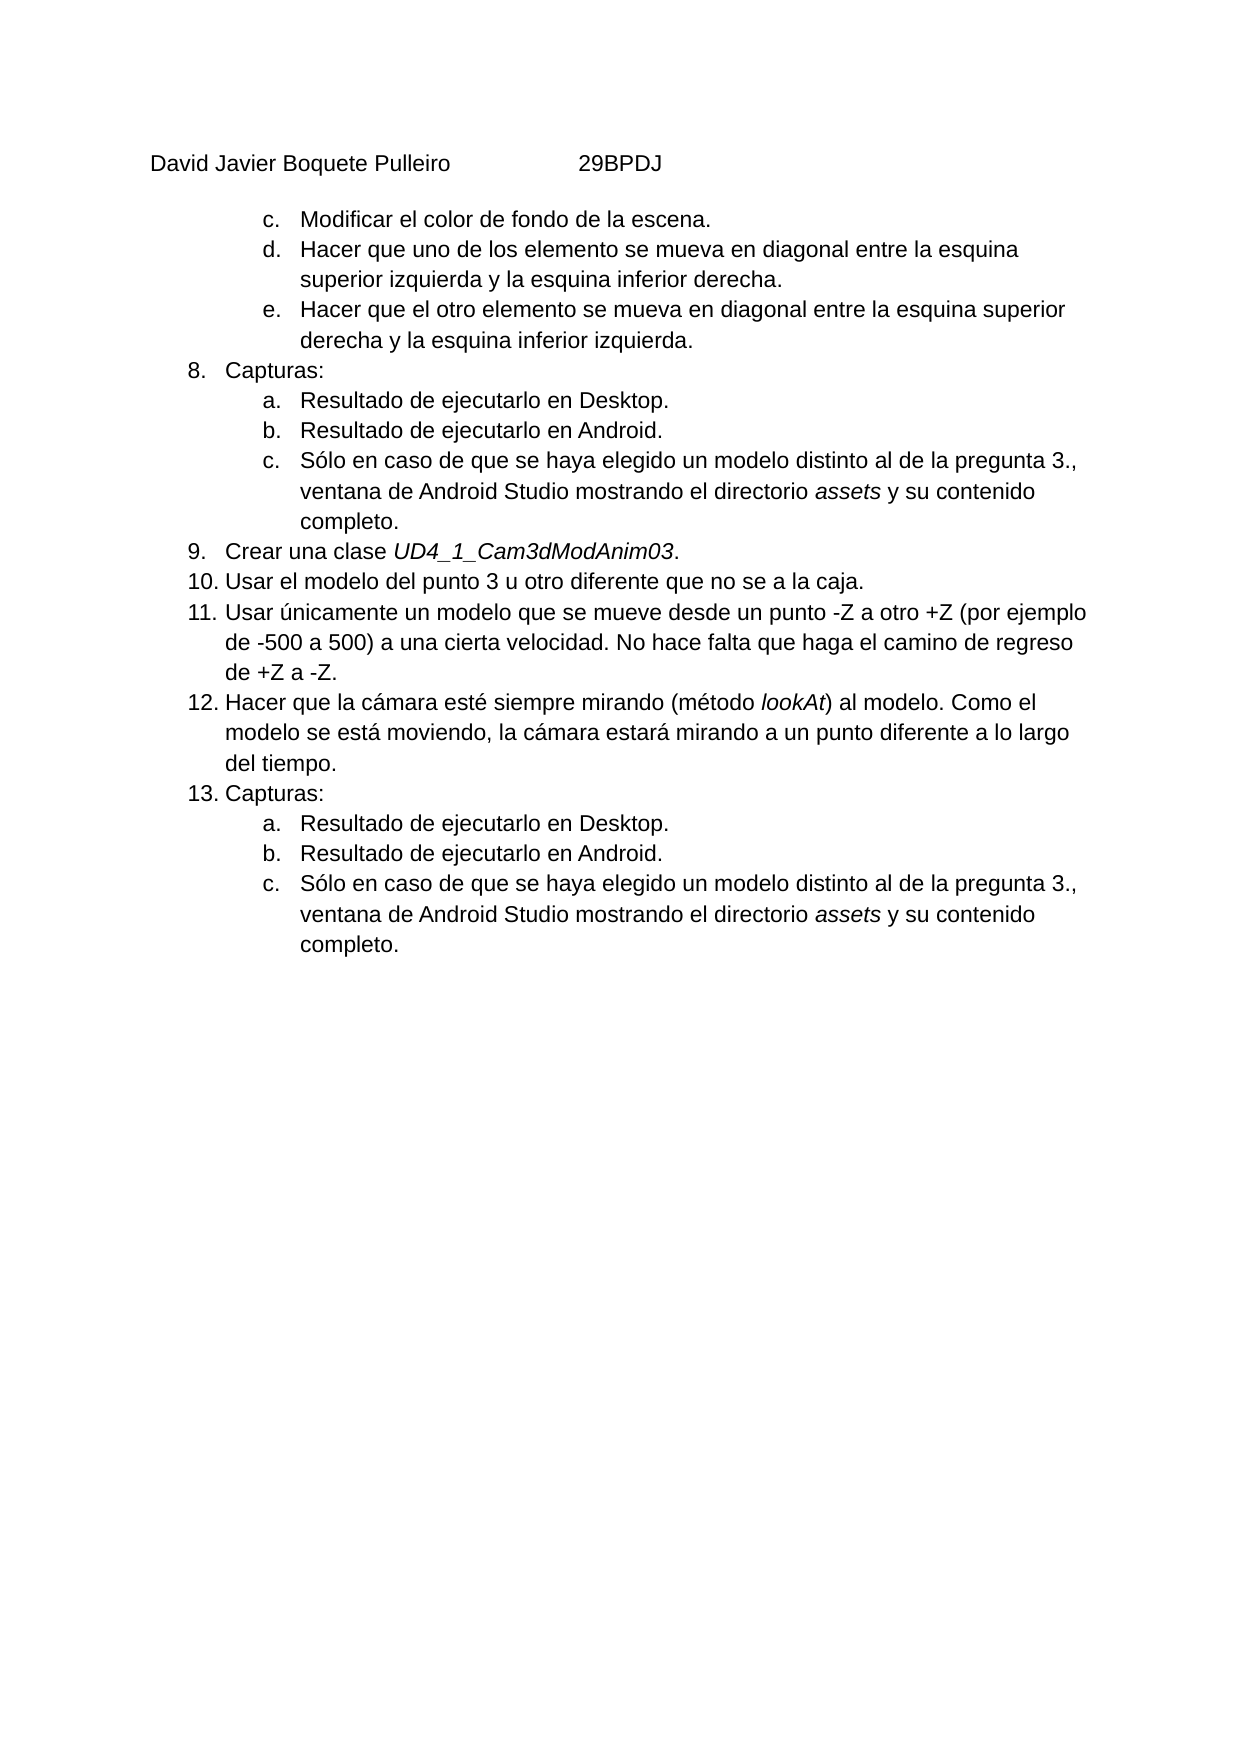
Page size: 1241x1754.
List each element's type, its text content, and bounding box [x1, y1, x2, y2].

list Resultado de ejecutarlo en Desktop. [262, 810, 1090, 836]
list Modificar el color de fondo de la escena. [262, 206, 1090, 232]
list Usar el modelo del punto 3 u otro diferente que no se a la caja. [187, 568, 1090, 595]
list Capturas: [187, 780, 1090, 806]
list Sólo en caso de que se haya elegido un modelo distinto al de la pregunta 3., ventana de Android Studio mostrando el directorio assets y su contenido completo. [262, 870, 1090, 957]
list Resultado de ejecutarlo en Desktop. [262, 387, 1090, 413]
list Sólo en caso de que se haya elegido un modelo distinto al de la pregunta 3., ventana de Android Studio mostrando el directorio assets y su contenido completo. [262, 447, 1090, 534]
list Resultado de ejecutarlo en Android. [262, 840, 1090, 867]
list Capturas: [187, 357, 1090, 383]
list Usar únicamente un modelo que se mueve desde un punto -Z a otro +Z (por ejemplo de -500 a 500) a una cierta velocidad. No hace falta que haga el camino de regreso de +Z a -Z. [187, 598, 1090, 685]
list Hacer que la cámara esté siempre mirando (método lookAt) al modelo. Como el modelo se está moviendo, la cámara estará mirando a un punto diferente a lo largo del tiempo. [187, 689, 1090, 776]
list Crear una clase UD4_1_Cam3dModAnim03. [187, 538, 1090, 564]
list Hacer que el otro elemento se mueva en diagonal entre la esquina superior derecha y la esquina inferior izquierda. [262, 296, 1090, 353]
list Resultado de ejecutarlo en Android. [262, 417, 1090, 444]
list Hacer que uno de los elemento se mueva en diagonal entre la esquina superior izquierda y la esquina inferior derecha. [262, 236, 1090, 293]
